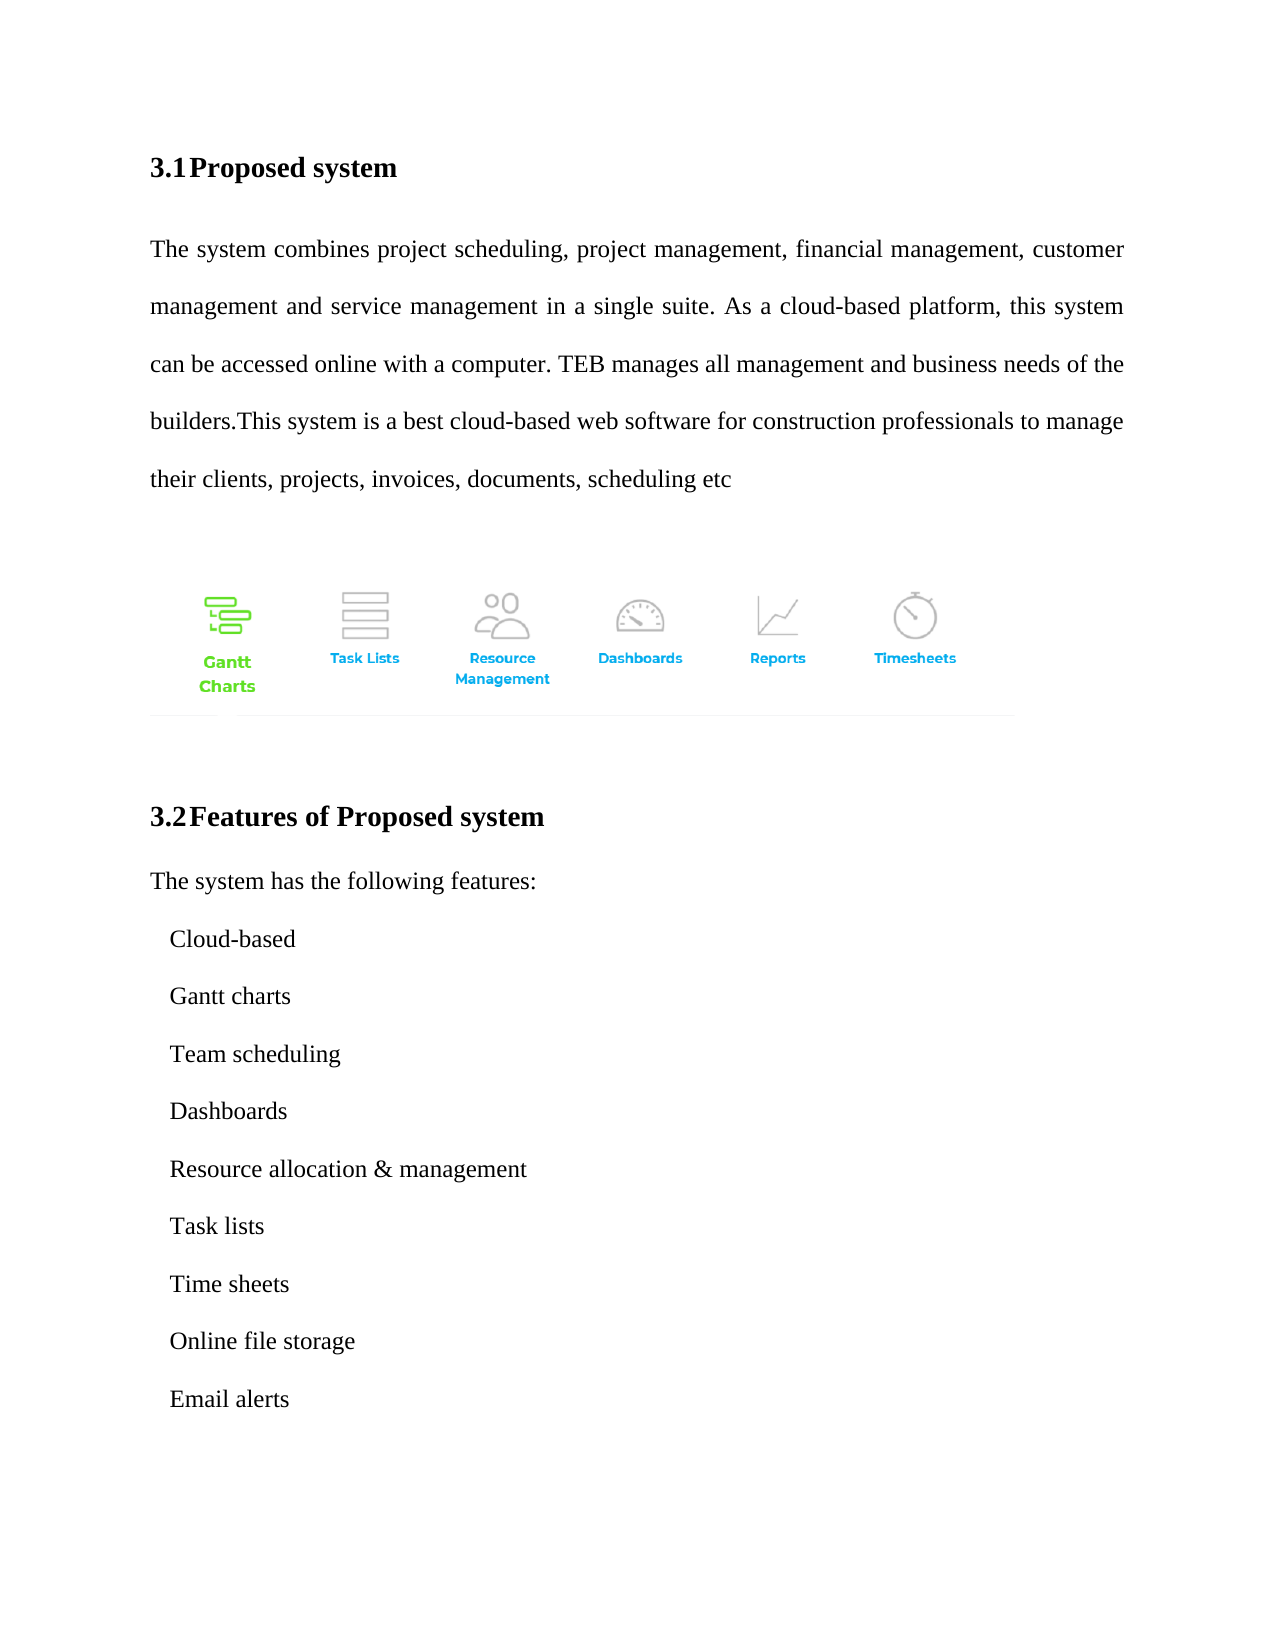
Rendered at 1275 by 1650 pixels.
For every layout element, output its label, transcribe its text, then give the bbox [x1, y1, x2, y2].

picture [150, 578, 1015, 716]
text Dashboards [150, 1096, 1125, 1125]
text Cloud-based [150, 924, 1125, 952]
text Task lists [150, 1211, 1125, 1240]
text Gantt charts [150, 981, 1125, 1010]
text The system has the following features: [150, 866, 1125, 895]
text The system combines project scheduling, project management, financial management, customer management and service management in a single suite. As a cloud-based platform, this system can be accessed online with a computer. TEB manages all management and business needs of the builders.This system is a best cloud-based web software for construction professionals to manage their clients, projects, invoices, documents, scheduling etc [150, 234, 1125, 492]
text Resource allocation & management [150, 1154, 1125, 1182]
text Email alerts [150, 1384, 1125, 1412]
text Online file storage [150, 1326, 1125, 1355]
list Features of Proposed system [150, 799, 1125, 833]
text Team scheduling [150, 1039, 1125, 1067]
text Time sheets [150, 1269, 1125, 1297]
list Proposed system [150, 150, 1125, 183]
